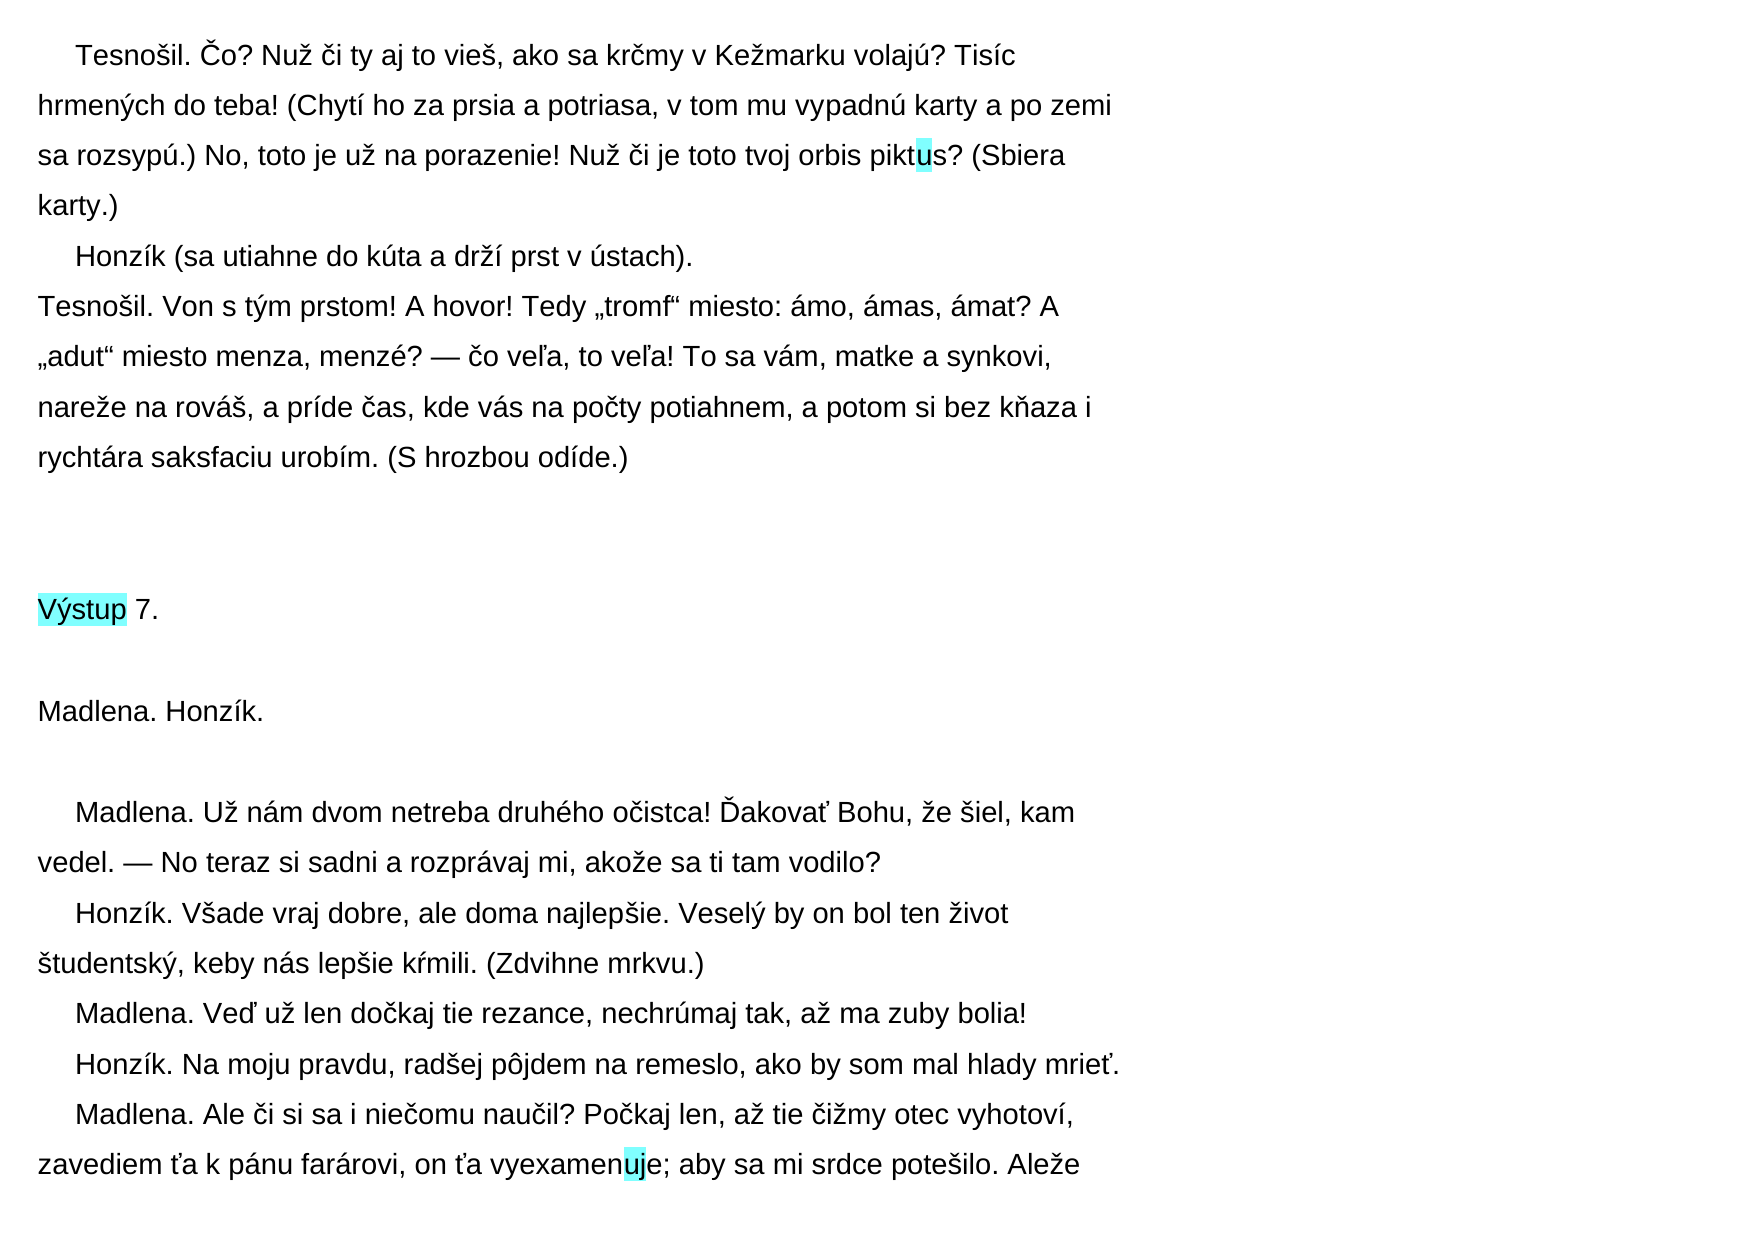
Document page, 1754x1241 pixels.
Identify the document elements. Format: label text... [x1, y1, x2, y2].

text Honzík (sa utiahne do kúta a drží prst v ústach). [37, 239, 1130, 272]
text Honzík. Na moju pravdu, radšej pôjdem na remeslo, ako by som mal hlady mrieť. [37, 1047, 1130, 1080]
text Madlena. Veď už len dočkaj tie rezance, nechrúmaj tak, až ma zuby bolia! [37, 996, 1130, 1030]
text Madlena. Už nám dvom netreba druhého očistca! Ďakovať Bohu, že šiel, kam vedel. — No teraz si sadni a rozprávaj mi, akože sa ti tam vodilo? [37, 795, 1130, 879]
text Honzík. Všade vraj dobre, ale doma najlep­šie. Veselý by on bol ten život študentský, keby nás lepšie kŕmili. (Zdvihne mrkvu.) [37, 896, 1130, 979]
subtitle Madlena. Honzík. [37, 694, 1130, 727]
text Výstup 7. [37, 592, 1130, 626]
text Tesnošil. Čo? Nuž či ty aj to vieš, ako sa krčmy v Kežmarku volajú? Tisíc hrmených do teba! (Chytí ho za prsia a potriasa, v tom mu vypadnú karty a po zemi sa rozsypú.) No, toto je už na porazenie! Nuž či je toto tvoj orbis piktus? (Sbiera karty.) [37, 37, 1130, 222]
text Tesnošil. Von s tým prstom! A hovor! Tedy „tromf“ miesto: ámo, ámas, ámat? A „adut“ miesto menza, menzé? — čo veľa, to veľa! To sa vám, matke a synkovi, nareže na rováš, a príde čas, kde vás na počty potiahnem, a potom si bez kňaza i rychtára saksfaciu urobím. (S hrozbou odíde.) [37, 289, 1130, 473]
text Madlena. Ale či si sa i niečomu naučil? Počkaj len, až tie čižmy otec vyhotoví, zave­diem ťa k pánu farárovi, on ťa vyexamenuje; aby sa mi srdce potešilo. Aleže [37, 1097, 1130, 1181]
